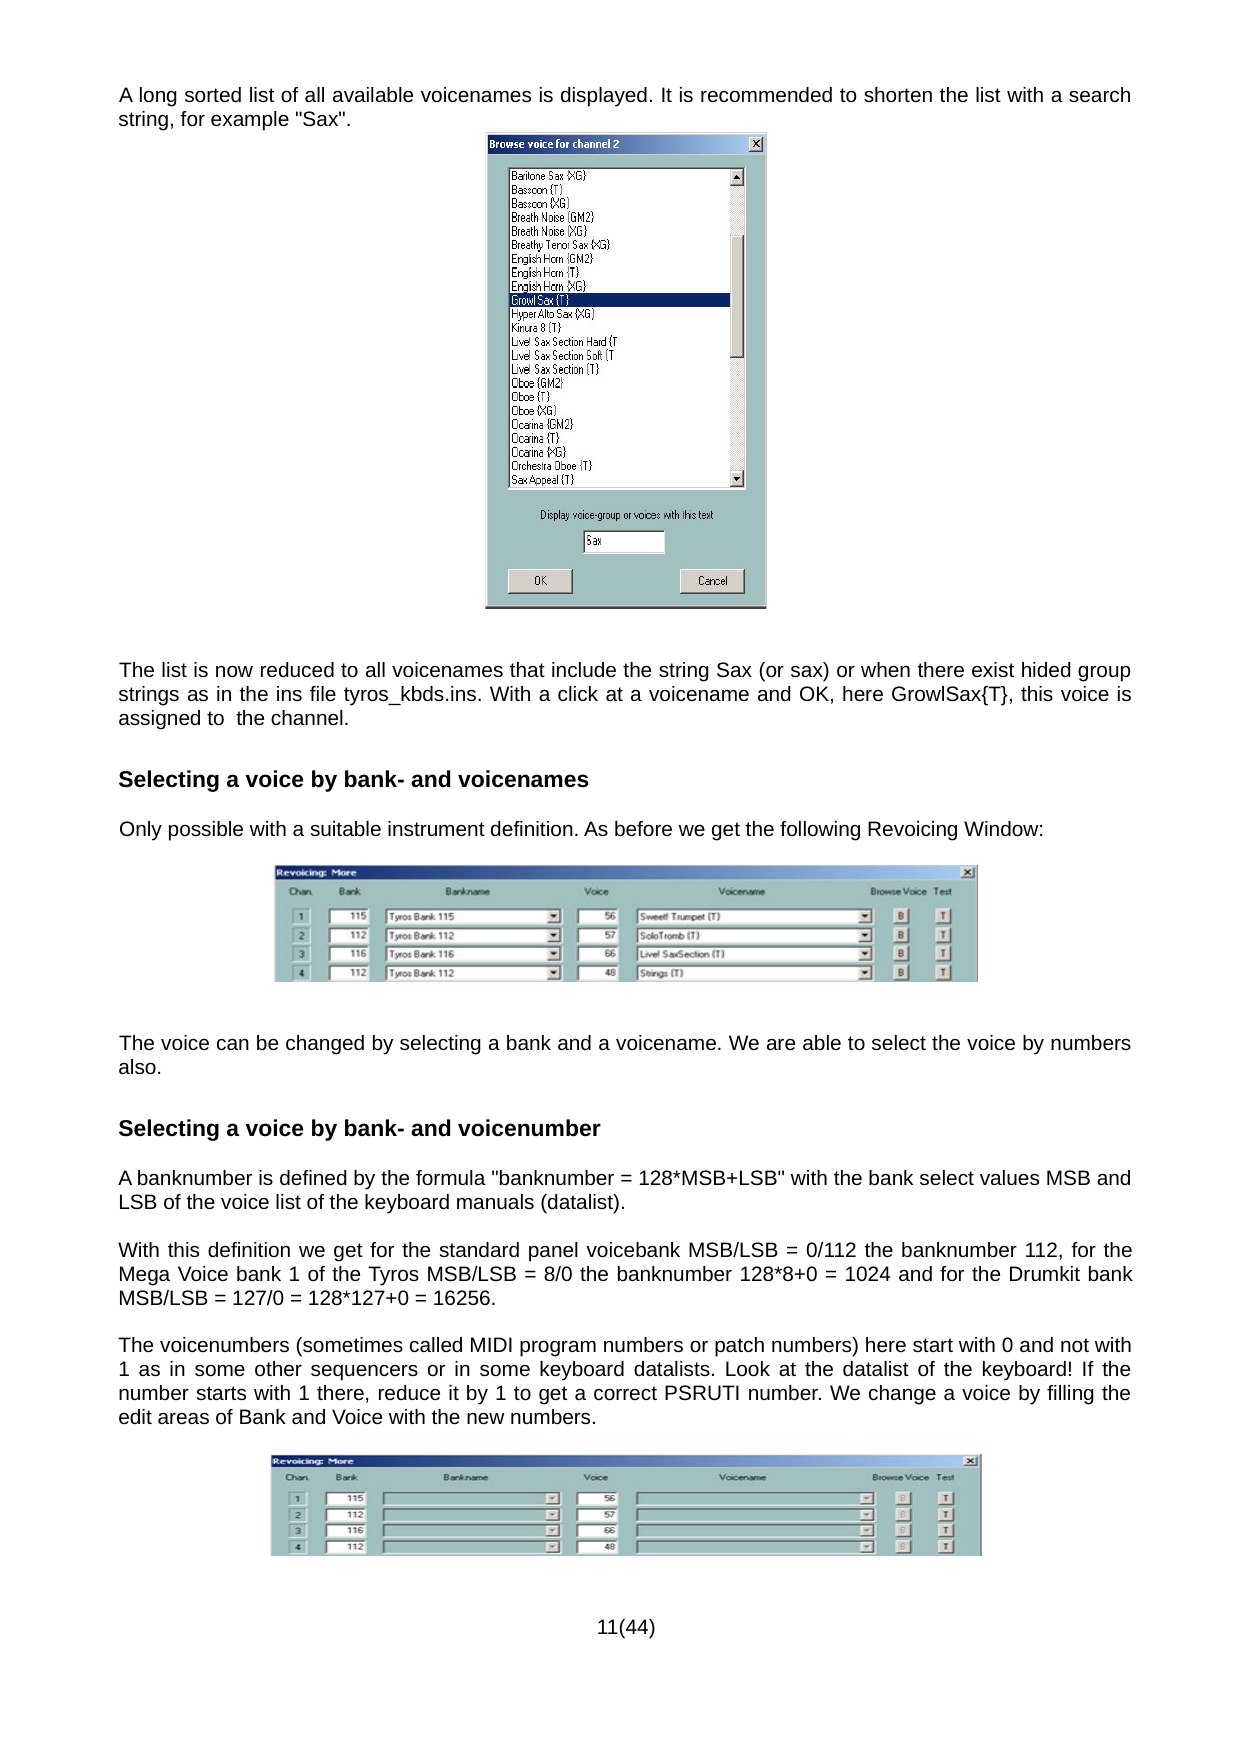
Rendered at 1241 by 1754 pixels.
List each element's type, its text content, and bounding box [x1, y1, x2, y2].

text The voicenumbers (sometimes called MIDI program numbers or patch numbers) here start with 0 and not with 1 as in some other sequencers or in some keyboard datalists. Look at the datalist of the keyboard! If the number starts with 1 there, reduce it by 1 to get a correct PSRUTI number. We change a voice by filling the edit areas of Bank and Voice with the new numbers. [118, 1333, 1134, 1429]
text Only possible with a suitable instrument definition. As before we get the following Revoicing Window: [118, 816, 1134, 840]
picture [270, 1454, 982, 1556]
subtitle Selecting a voice by bank- and voicenumber [118, 1115, 1134, 1142]
picture [485, 132, 767, 609]
subtitle Selecting a voice by bank- and voicenames [118, 766, 1134, 792]
text The voice can be changed by selecting a bank and a voicename. We are able to select the voice by numbers also. [118, 1031, 1134, 1079]
text The list is now reduced to all voicenames that include the string Sax (or sax) or when there exist hided group strings as in the ins file tyros_kbds.ins. With a click at a voicename and OK, here GrowlSax{T}, this voice is assigned to the channel. [118, 658, 1134, 729]
text A banknumber is defined by the formula "banknumber = 128*MSB+LSB" with the bank select values MSB and LSB of the voice list of the keyboard manuals (datalist). [118, 1166, 1134, 1213]
text With this definition we get for the standard panel voicebank MSB/LSB = 0/112 the banknumber 112, for the Mega Voice bank 1 of the Tyros MSB/LSB = 8/0 the banknumber 128*8+0 = 1024 and for the Drumkit bank MSB/LSB = 127/0 = 128*127+0 = 16256. [118, 1237, 1134, 1309]
text A long sorted list of all available voicenames is displayed. It is recommended to shorten the list with a search string, for example "Sax". [118, 83, 1134, 131]
picture [273, 865, 978, 982]
